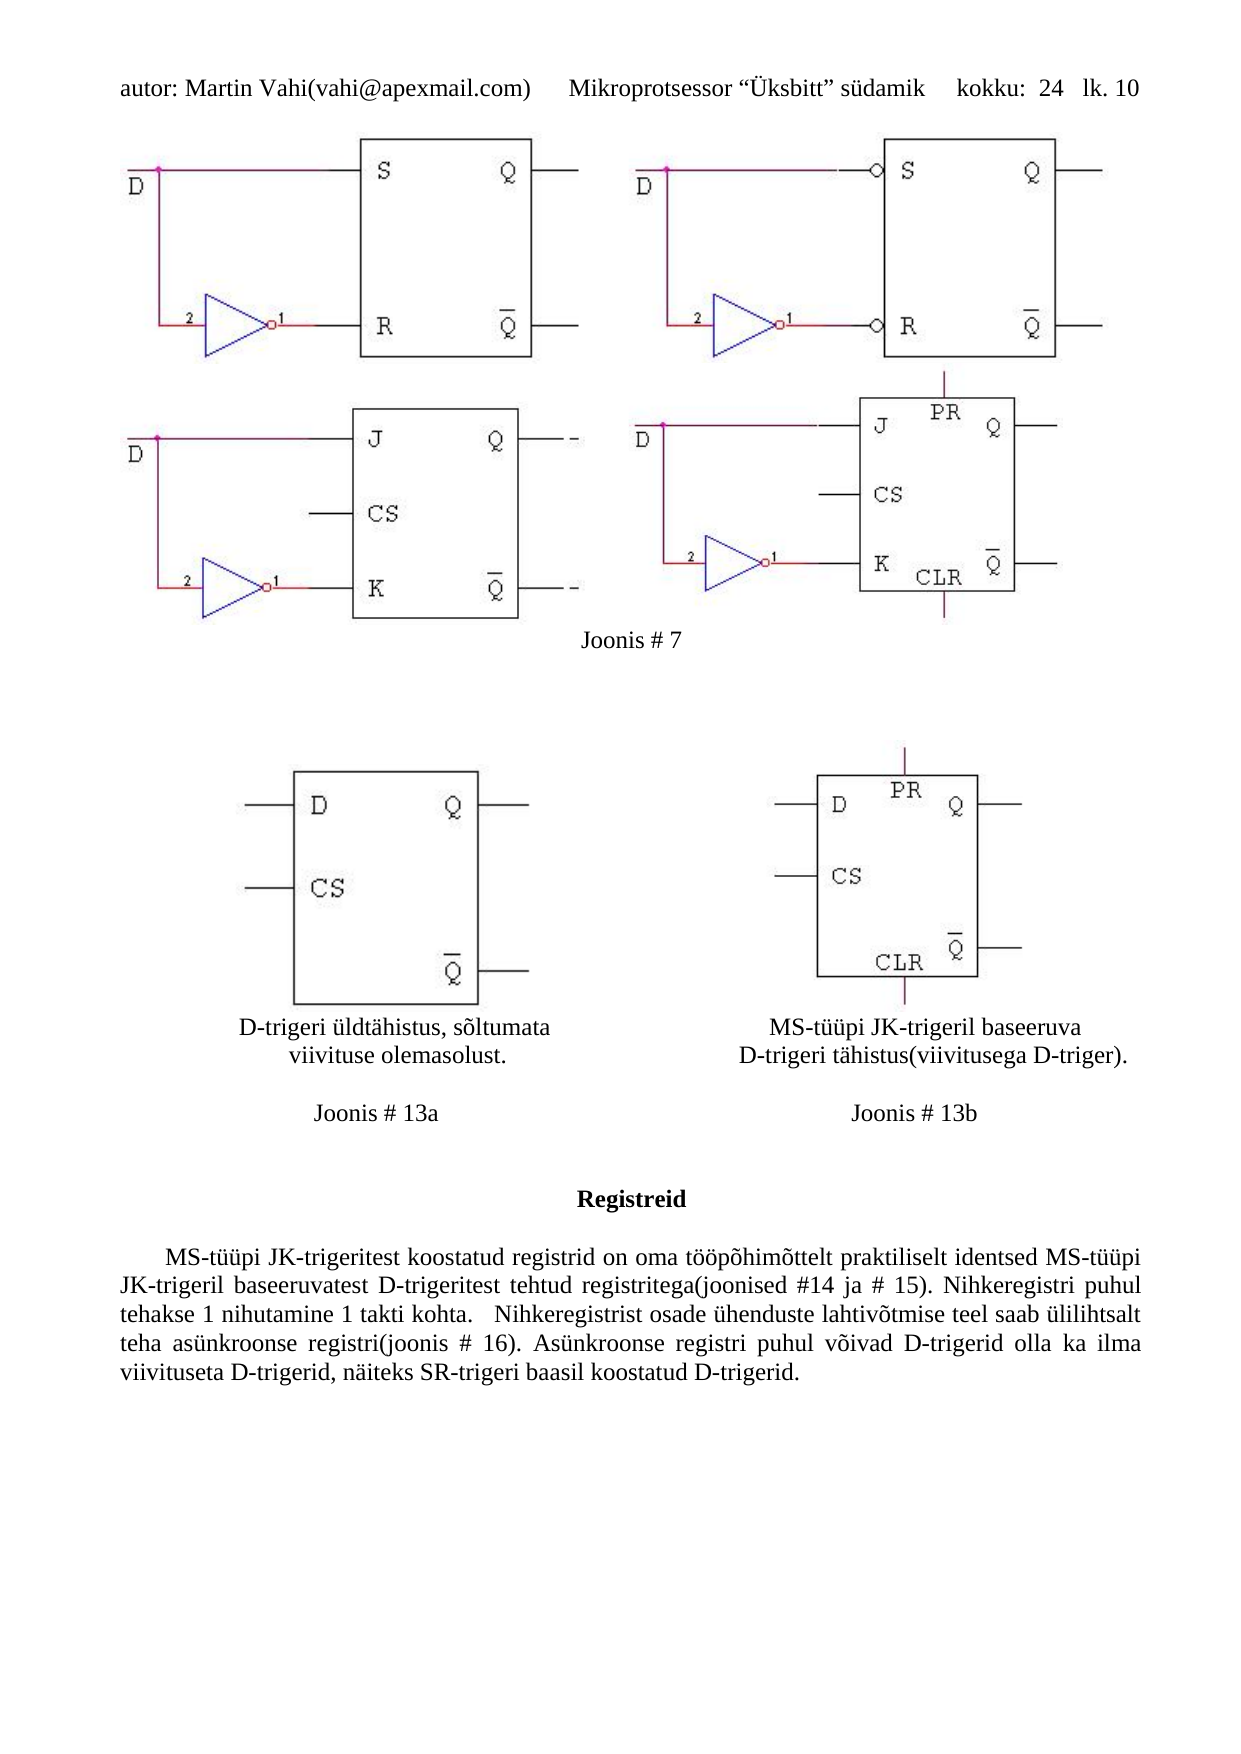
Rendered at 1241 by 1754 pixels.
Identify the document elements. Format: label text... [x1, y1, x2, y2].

text Registreid [120, 1184, 1143, 1213]
text viivituse olemasolust. D-trigeri tähistus(viivitusega D-triger). [120, 1040, 1143, 1069]
text Joonis # 7 [120, 625, 1143, 654]
text MS-tüüpi JK-trigeritest koostatud registrid on oma tööpõhimõttelt praktiliselt identsed MS-tüüpi JK-trigeril baseeruvatest D-trigeritest tehtud registritega(joonised #14 ja # 15). Nihkeregistri puhul tehakse 1 nihutamine 1 takti kohta. Nihkeregistrist osade ühenduste lahtivõtmise teel saab ülilihtsalt teha asünkroonse registri(joonis # 16). Asünkroonse registri puhul võivad D-trigerid olla ka ilma viivituseta D-trigerid, näiteks SR-trigeri baasil koostatud D-trigerid. [120, 1242, 1143, 1385]
picture [120, 401, 585, 625]
text Joonis # 13a Joonis # 13b [120, 1098, 1143, 1127]
picture [120, 131, 585, 364]
picture [766, 740, 1028, 1012]
picture [628, 132, 1109, 625]
picture [235, 764, 535, 1012]
text D-trigeri üldtähistus, sõltumata MS-tüüpi JK-trigeril baseeruva [120, 1012, 1143, 1040]
